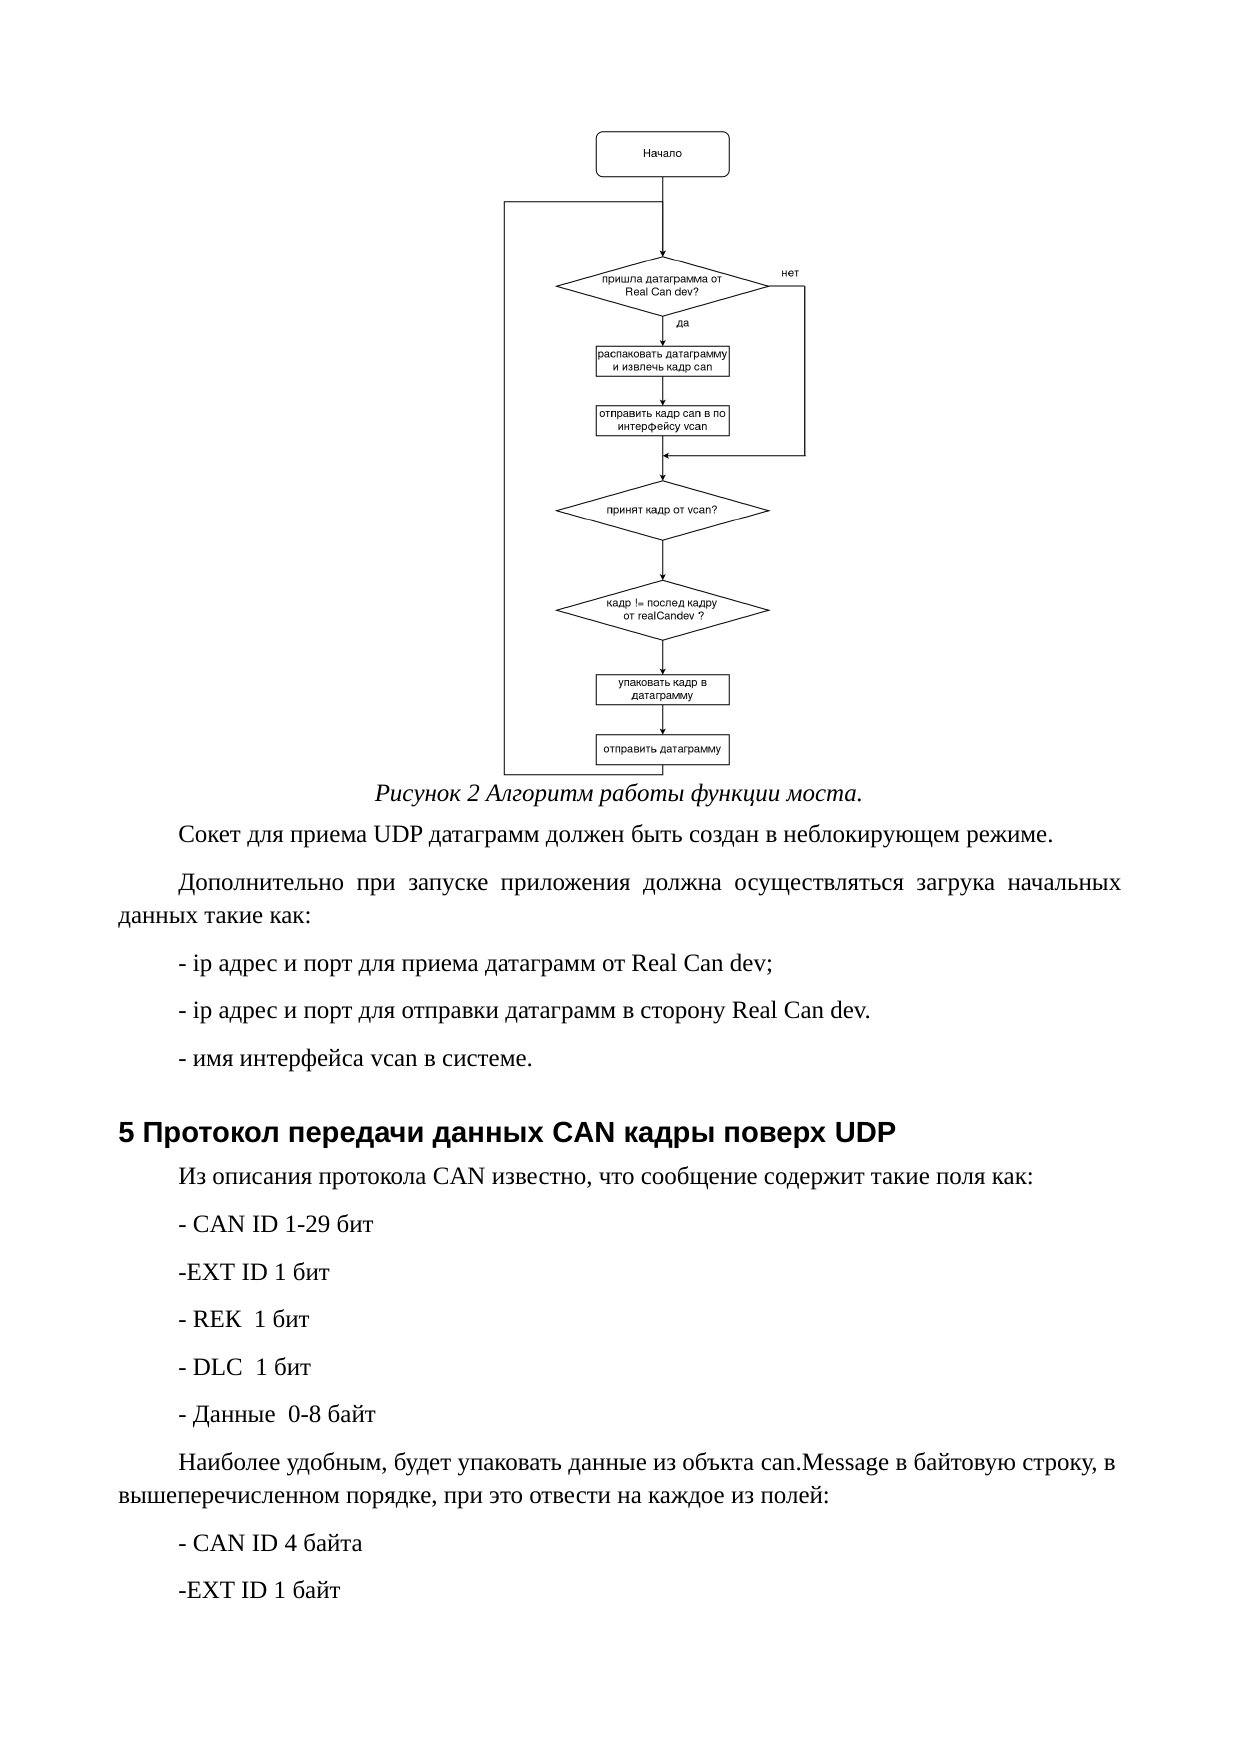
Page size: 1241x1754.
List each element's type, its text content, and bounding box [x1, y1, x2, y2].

text Из описания протокола CAN известно, что сообщение содержит такие поля как: [118, 1161, 1122, 1190]
text - ip адрес и порт для отправки датаграмм в сторону Real Can dev. [118, 995, 1122, 1024]
text - Данные 0-8 байт [118, 1399, 1122, 1428]
text -EXT ID 1 бит [118, 1257, 1122, 1285]
text - CAN ID 4 байта [118, 1528, 1122, 1556]
text - RЕК 1 бит [118, 1304, 1122, 1333]
text Дополнительно при запуске приложения должна осуществляться загрука начальных данных такие как: [118, 867, 1122, 929]
text Сокет для приема UDP датаграмм должен быть создан в неблокирующем режиме. [118, 819, 1122, 848]
text - CAN ID 1-29 бит [118, 1209, 1122, 1238]
text - DLC 1 бит [118, 1352, 1122, 1381]
text -EXT ID 1 байт [118, 1575, 1122, 1604]
text - ip адрес и порт для приема датаграмм от Real Can dev; [118, 948, 1122, 976]
text Рисунок 2 Алгоритм работы функции моста. [118, 118, 1122, 807]
text - имя интерфейса vcan в системе. [118, 1043, 1122, 1072]
subtitle 5 Протокол передачи данных CAN кадры поверх UDP [118, 1115, 1122, 1149]
text Наиболее удобным, будет упаковать данные из объкта can.Message в байтовую строку, в вышеперечисленном порядке, при это отвести на каждое из полей: [118, 1447, 1122, 1509]
